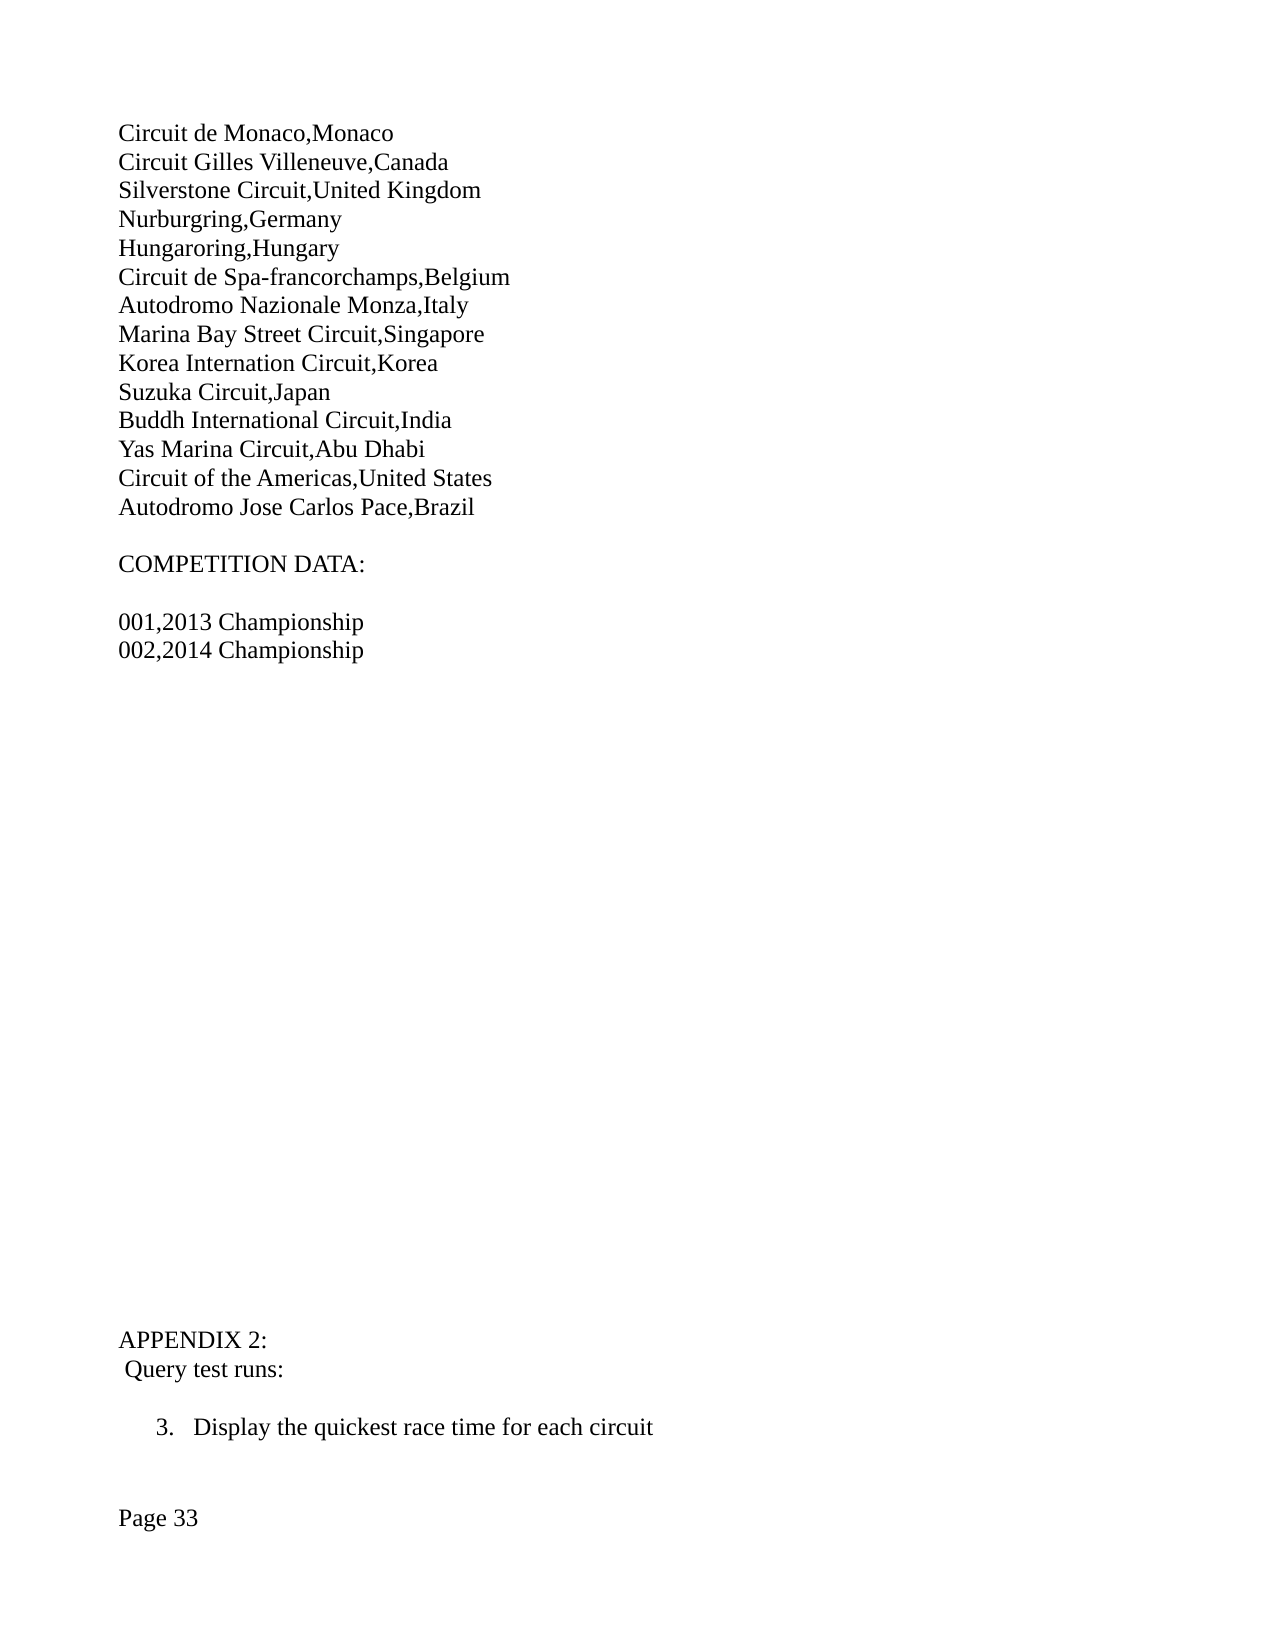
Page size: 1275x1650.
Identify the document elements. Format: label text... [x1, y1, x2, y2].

text Buddh International Circuit,India [118, 406, 1157, 434]
text Circuit de Spa-francorchamps,Belgium [118, 262, 1157, 291]
text Autodromo Jose Carlos Pace,Brazil [118, 492, 1157, 521]
text Nurburgring,Germany [118, 204, 1157, 233]
text Autodromo Nazionale Monza,Italy [118, 291, 1157, 319]
text Query test runs: [118, 1354, 1157, 1383]
list Display the quickest race time for each circuit [156, 1412, 1157, 1441]
text Marina Bay Street Circuit,Singapore [118, 319, 1157, 348]
text COMPETITION DATA: [118, 549, 1157, 578]
text Circuit Gilles Villeneuve,Canada [118, 147, 1157, 176]
text Silverstone Circuit,United Kingdom [118, 176, 1157, 204]
text Hungaroring,Hungary [118, 233, 1157, 262]
text Circuit of the Americas,United States [118, 463, 1157, 492]
text Yas Marina Circuit,Abu Dhabi [118, 434, 1157, 463]
text 001,2013 Championship [118, 607, 1157, 636]
text Korea Internation Circuit,Korea [118, 348, 1157, 377]
text 002,2014 Championship [118, 636, 1157, 664]
text APPENDIX 2: [118, 1326, 1157, 1354]
text Suzuka Circuit,Japan [118, 377, 1157, 406]
text Circuit de Monaco,Monaco [118, 118, 1157, 147]
